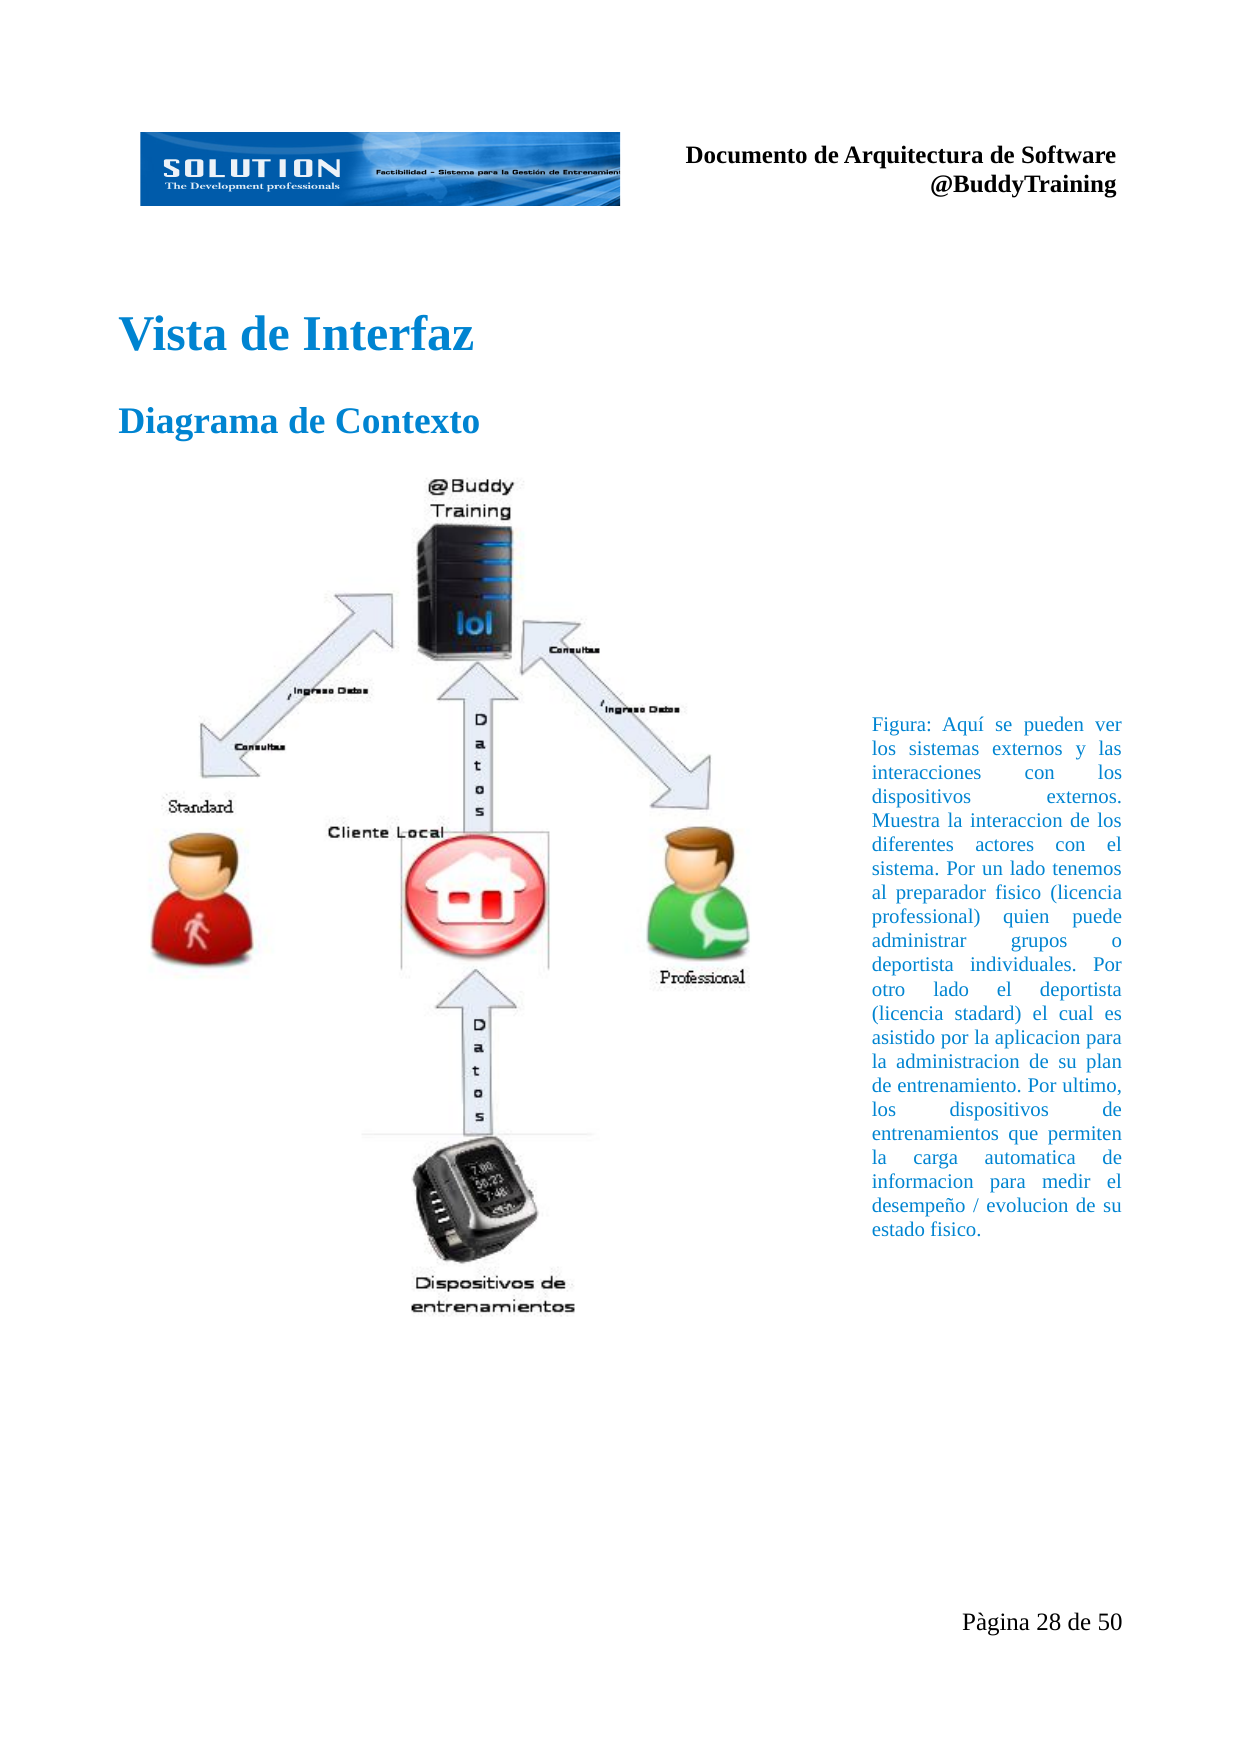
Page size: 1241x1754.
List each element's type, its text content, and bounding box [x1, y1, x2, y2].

picture [140, 132, 621, 206]
subtitle Vista de Interfaz [118, 303, 1122, 361]
subtitle Diagrama de Contexto [118, 398, 1122, 441]
picture [124, 453, 872, 1356]
text Figura: Aquí se pueden ver los sistemas externos y las interacciones con los dispositivos externos. Muestra la interaccion de los diferentes actores con el sistema. Por un lado tenemos al preparador fisico (licencia professional) quien puede administrar grupos o deportista individuales. Por otro lado el deportista (licencia stadard) el cual es asistido por la aplicacion para la administracion de su plan de entrenamiento. Por ultimo, los dispositivos de entrenamientos que permiten la carga automatica de informacion para medir el desempeño / evolucion de su estado fisico. [872, 712, 1122, 1241]
